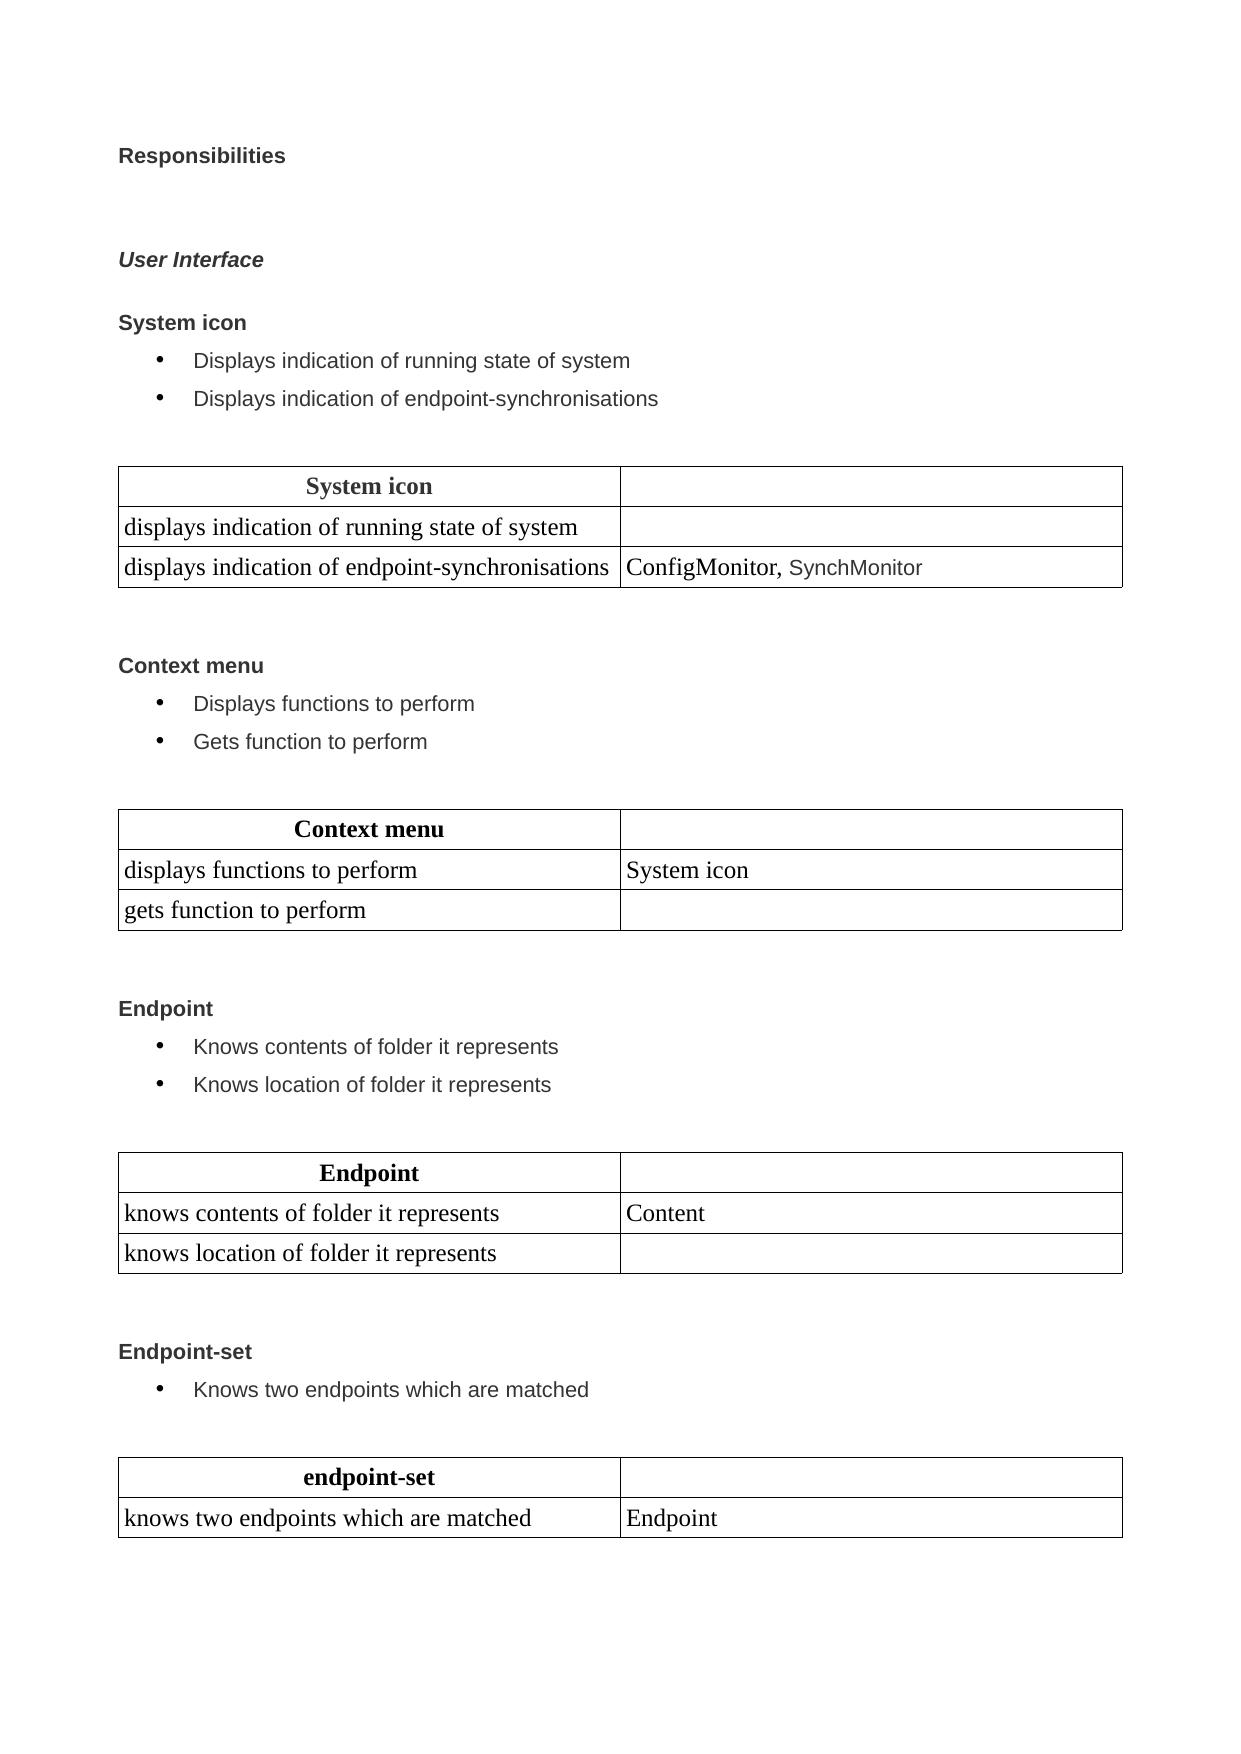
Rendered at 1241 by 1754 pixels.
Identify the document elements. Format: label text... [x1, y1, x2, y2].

table_cell System icon [621, 850, 1122, 889]
table_header [621, 1153, 1122, 1192]
table_cell gets function to perform [119, 890, 620, 930]
table_cell knows two endpoints which are matched [119, 1498, 620, 1537]
list Gets function to perform [156, 729, 1122, 755]
table_cell ConfigMonitor, SynchMonitor [621, 547, 1122, 587]
table_header endpoint-set [119, 1458, 620, 1497]
table_cell Content [621, 1193, 1122, 1232]
subtitle System icon [118, 310, 1122, 335]
table_cell knows location of folder it represents [119, 1234, 620, 1273]
table_header [621, 467, 1122, 506]
list Knows two endpoints which are matched [156, 1377, 1122, 1403]
subtitle Responsibilities [118, 143, 1122, 168]
table_header Endpoint [119, 1153, 620, 1192]
table_cell [621, 507, 1122, 546]
table_header Context menu [119, 810, 620, 849]
table_cell displays indication of endpoint-synchronisations [119, 547, 620, 587]
table_cell [621, 890, 1122, 930]
subtitle Endpoint [118, 996, 1122, 1021]
subtitle Context menu [118, 653, 1122, 678]
table_cell displays functions to perform [119, 850, 620, 889]
list Displays indication of endpoint-synchronisations [156, 386, 1122, 412]
table_cell Endpoint [621, 1498, 1122, 1537]
list Knows location of folder it represents [156, 1072, 1122, 1098]
table_header [621, 1458, 1122, 1497]
table_cell [621, 1234, 1122, 1273]
subtitle Endpoint-set [118, 1339, 1122, 1364]
table_header [621, 810, 1122, 849]
table_cell knows contents of folder it represents [119, 1193, 620, 1232]
subtitle User Interface [118, 247, 1122, 272]
table_cell displays indication of running state of system [119, 507, 620, 546]
list Knows contents of folder it represents [156, 1034, 1122, 1060]
list Displays indication of running state of system [156, 347, 1122, 373]
list Displays functions to perform [156, 691, 1122, 717]
table_header System icon [119, 467, 620, 506]
